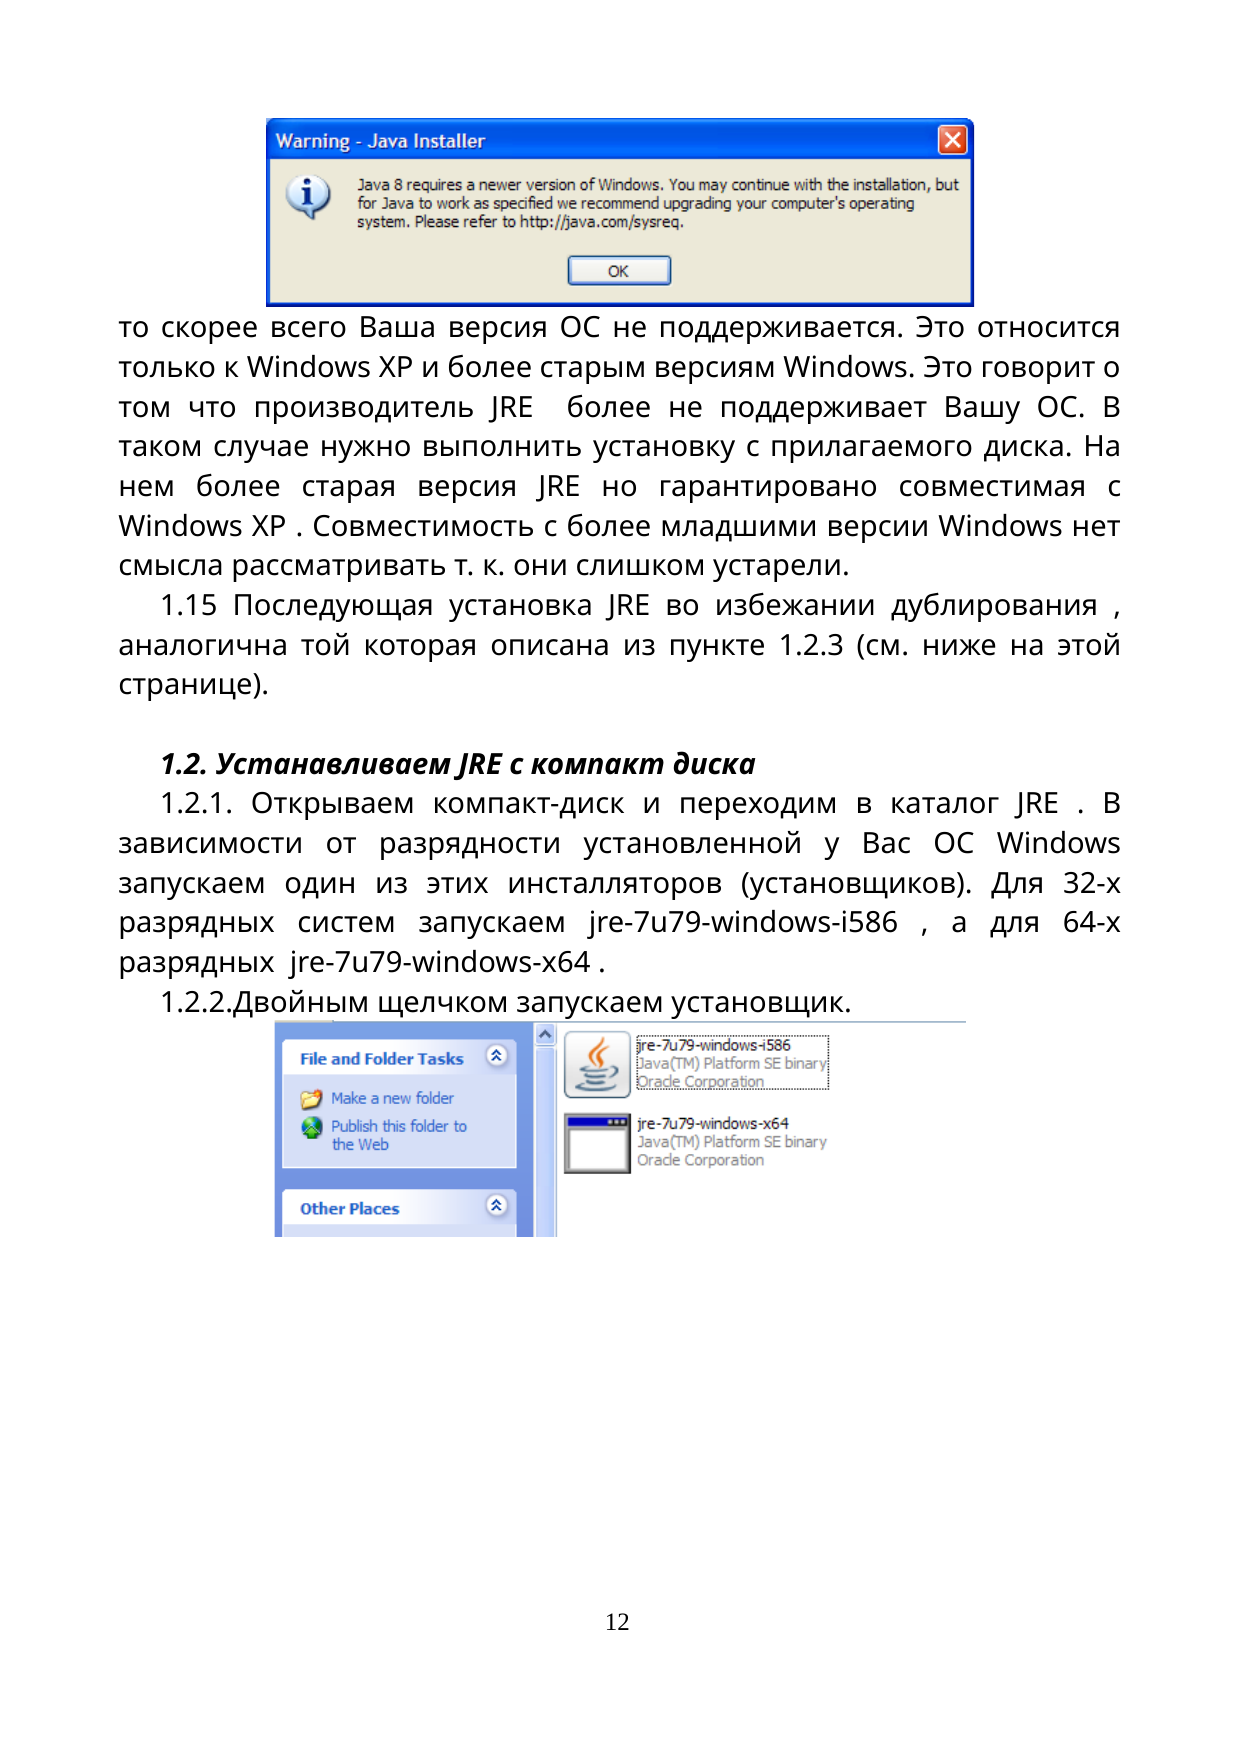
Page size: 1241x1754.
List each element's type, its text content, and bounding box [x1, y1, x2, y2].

text 1.2.2.Двойным щелчком запускаем установщик. [118, 981, 1122, 1021]
picture [274, 1020, 966, 1237]
picture [266, 118, 975, 307]
text 1.2. Устанавливаем JRE с компакт диска [118, 743, 1122, 783]
text то скорее всего Ваша версия ОС не поддерживается. Это относится только к Windows XP и более старым версиям Windows. Это говорит о том что производитель JRE более не поддерживает Вашу ОС. В таком случае нужно выполнить установку с прилагаемого диска. На нем более старая версия JRE но гарантировано совместимая с Windows XP . Совместимость с более младшими версии Windows нет смысла рассматривать т. к. они слишком устарели. [118, 118, 1122, 584]
text 1.2.1. Открываем компакт-диск и переходим в каталог JRE . В зависимости от разрядности установленной у Вас ОС Windows запускаем один из этих инсталляторов (установщиков). Для 32-х разрядных систем запускаем jre-7u79-windows-i586 , а для 64-х разрядных jre-7u79-windows-x64 . [118, 783, 1122, 981]
text 1.15 Последующая установка JRE во избежании дублирования , аналогична той которая описана из пункте 1.2.3 (см. ниже на этой странице). [118, 584, 1122, 703]
